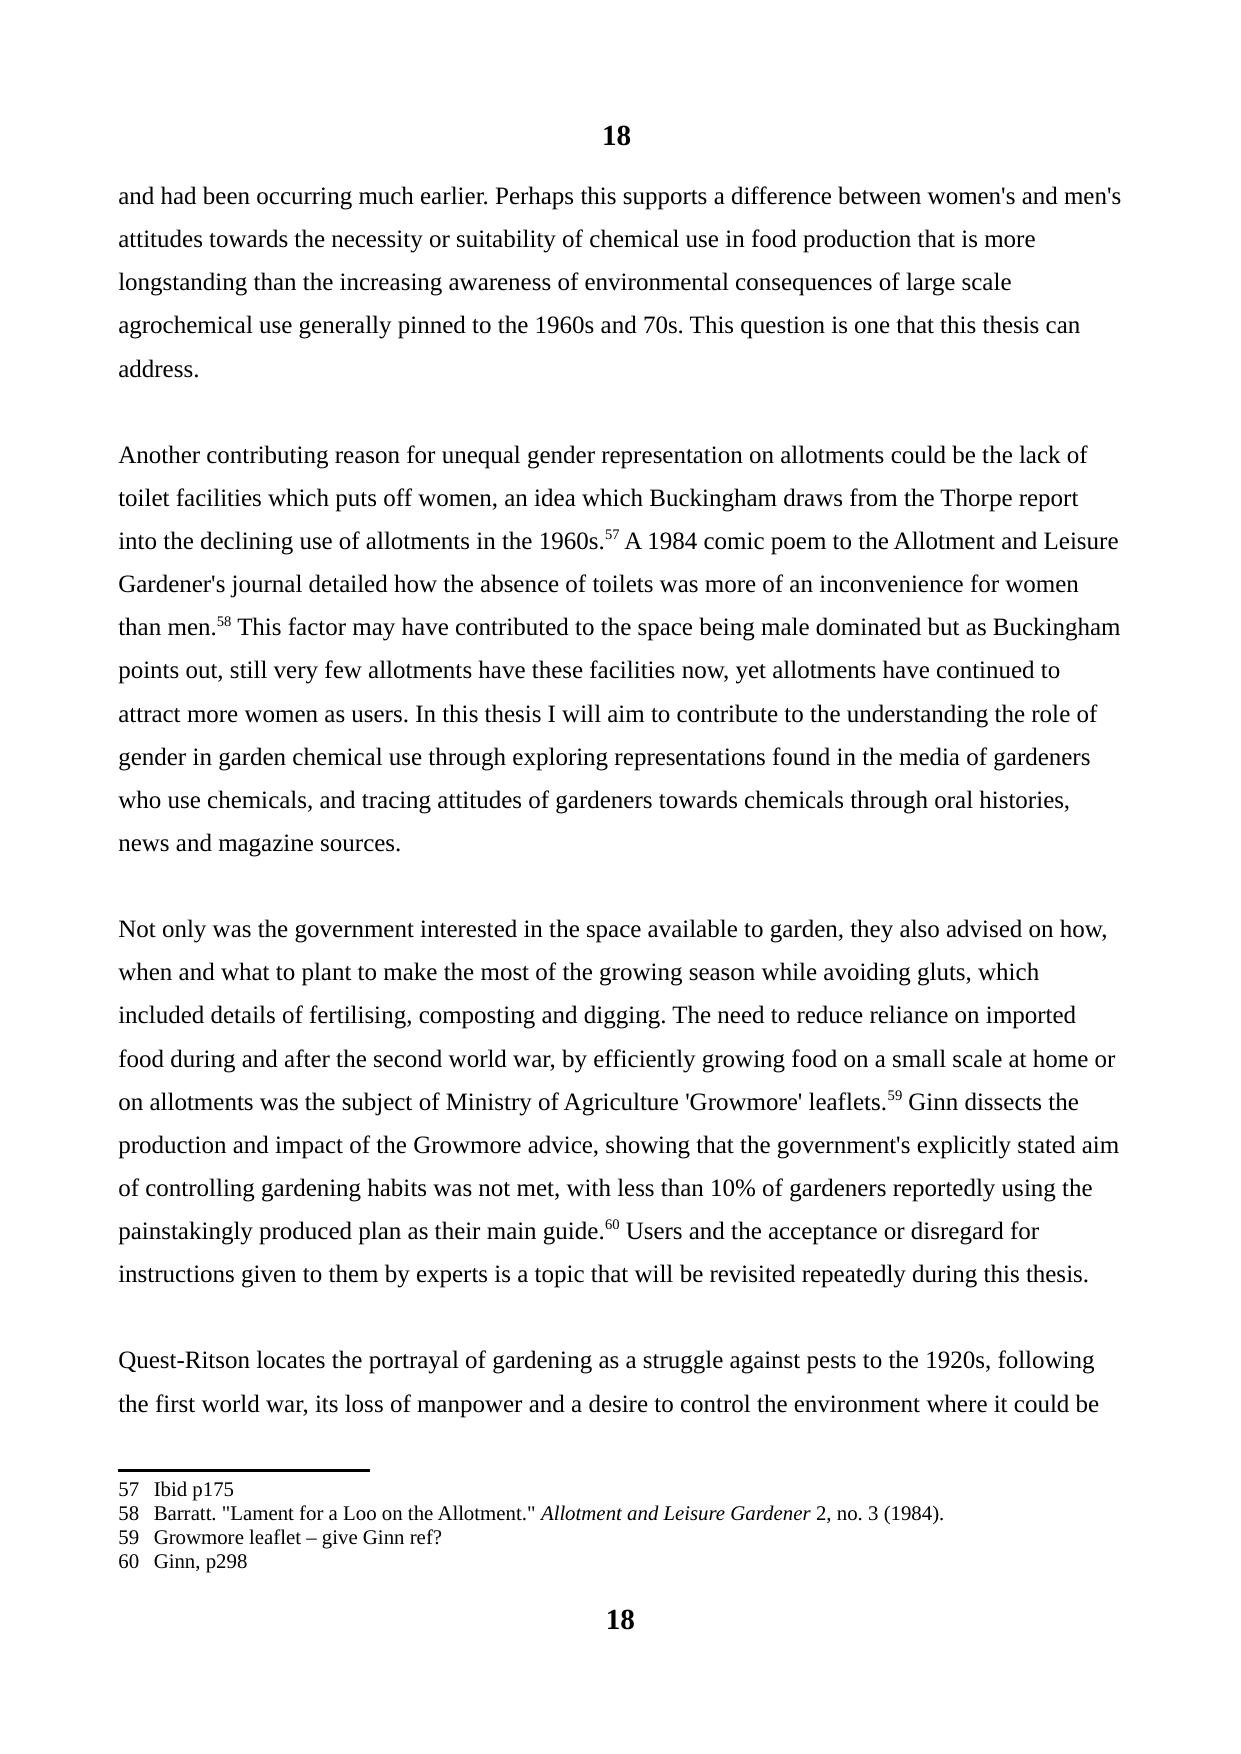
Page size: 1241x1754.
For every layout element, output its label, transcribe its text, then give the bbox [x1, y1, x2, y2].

text Quest-Ritson locates the portrayal of gardening as a struggle against pests to the 1920s, following the first world war, its loss of manpower and a desire to control the environment where it could be done. This industrialisation of domestic food production was accompanied by support for the use of fertilisers and pesticides; small scale gardeners were expected to make full use of the range of chemicals available to maximise productivity, just as agriculturists were. Weeds and insect pests were likened to foreign enemies, they could damage domestic crops just as severely as food ships could be sunk, and were depicted in posters and exhibitions with Nazi imagery. Buchan outlined the development and popularisation of ready made compound fertilisers during the Second World War as a more dependable solution for novice gardeners than making up one's own fertilisers from simple chemicals. From Buchan's work it is hard to get an idea of how the users in her stories made decisions about and interacted with the different forms of chemical available to make their food production more bounteous, or to make the processes less tedious or more reliable, so I want to engage with this topic. [118, 1346, 1122, 1417]
text Barratt. "Lament for a Loo on the Allotment." Allotment and Leisure Gardener 2, no. 3 (1984). [118, 1501, 1122, 1525]
text Another contributing reason for unequal gender representation on allotments could be the lack of toilet facilities which puts off women, an idea which Buckingham draws from the Thorpe report into the declining use of allotments in the 1960s. A 1984 comic poem to the Allotment and Leisure Gardener's journal detailed how the absence of toilets was more of an inconvenience for women than men. This factor may have contributed to the space being male dominated but as Buckingham points out, still very few allotments have these facilities now, yet allotments have continued to attract more women as users. In this thesis I will aim to contribute to the understanding the role of gender in garden chemical use through exploring representations found in the media of gardeners who use chemicals, and tracing attitudes of gardeners towards chemicals through oral histories, news and magazine sources. [118, 440, 1122, 857]
text and had been occurring much earlier. Perhaps this supports a difference between women's and men's attitudes towards the necessity or suitability of chemical use in food production that is more longstanding than the increasing awareness of environmental consequences of large scale agrochemical use generally pinned to the 1960s and 70s. This question is one that this thesis can address. [118, 181, 1122, 382]
text Ginn, p298 [118, 1549, 1122, 1573]
text Growmore leaflet – give Ginn ref? [118, 1525, 1122, 1549]
text Ibid p175 [118, 1477, 1122, 1501]
text Not only was the government interested in the space available to garden, they also advised on how, when and what to plant to make the most of the growing season while avoiding gluts, which included details of fertilising, composting and digging. The need to reduce reliance on imported food during and after the second world war, by efficiently growing food on a small scale at home or on allotments was the subject of Ministry of Agriculture 'Growmore' leaflets. Ginn dissects the production and impact of the Growmore advice, showing that the government's explicitly stated aim of controlling gardening habits was not met, with less than 10% of gardeners reportedly using the painstakingly produced plan as their main guide. Users and the acceptance or disregard for instructions given to them by experts is a topic that will be revisited repeatedly during this thesis. [118, 914, 1122, 1288]
